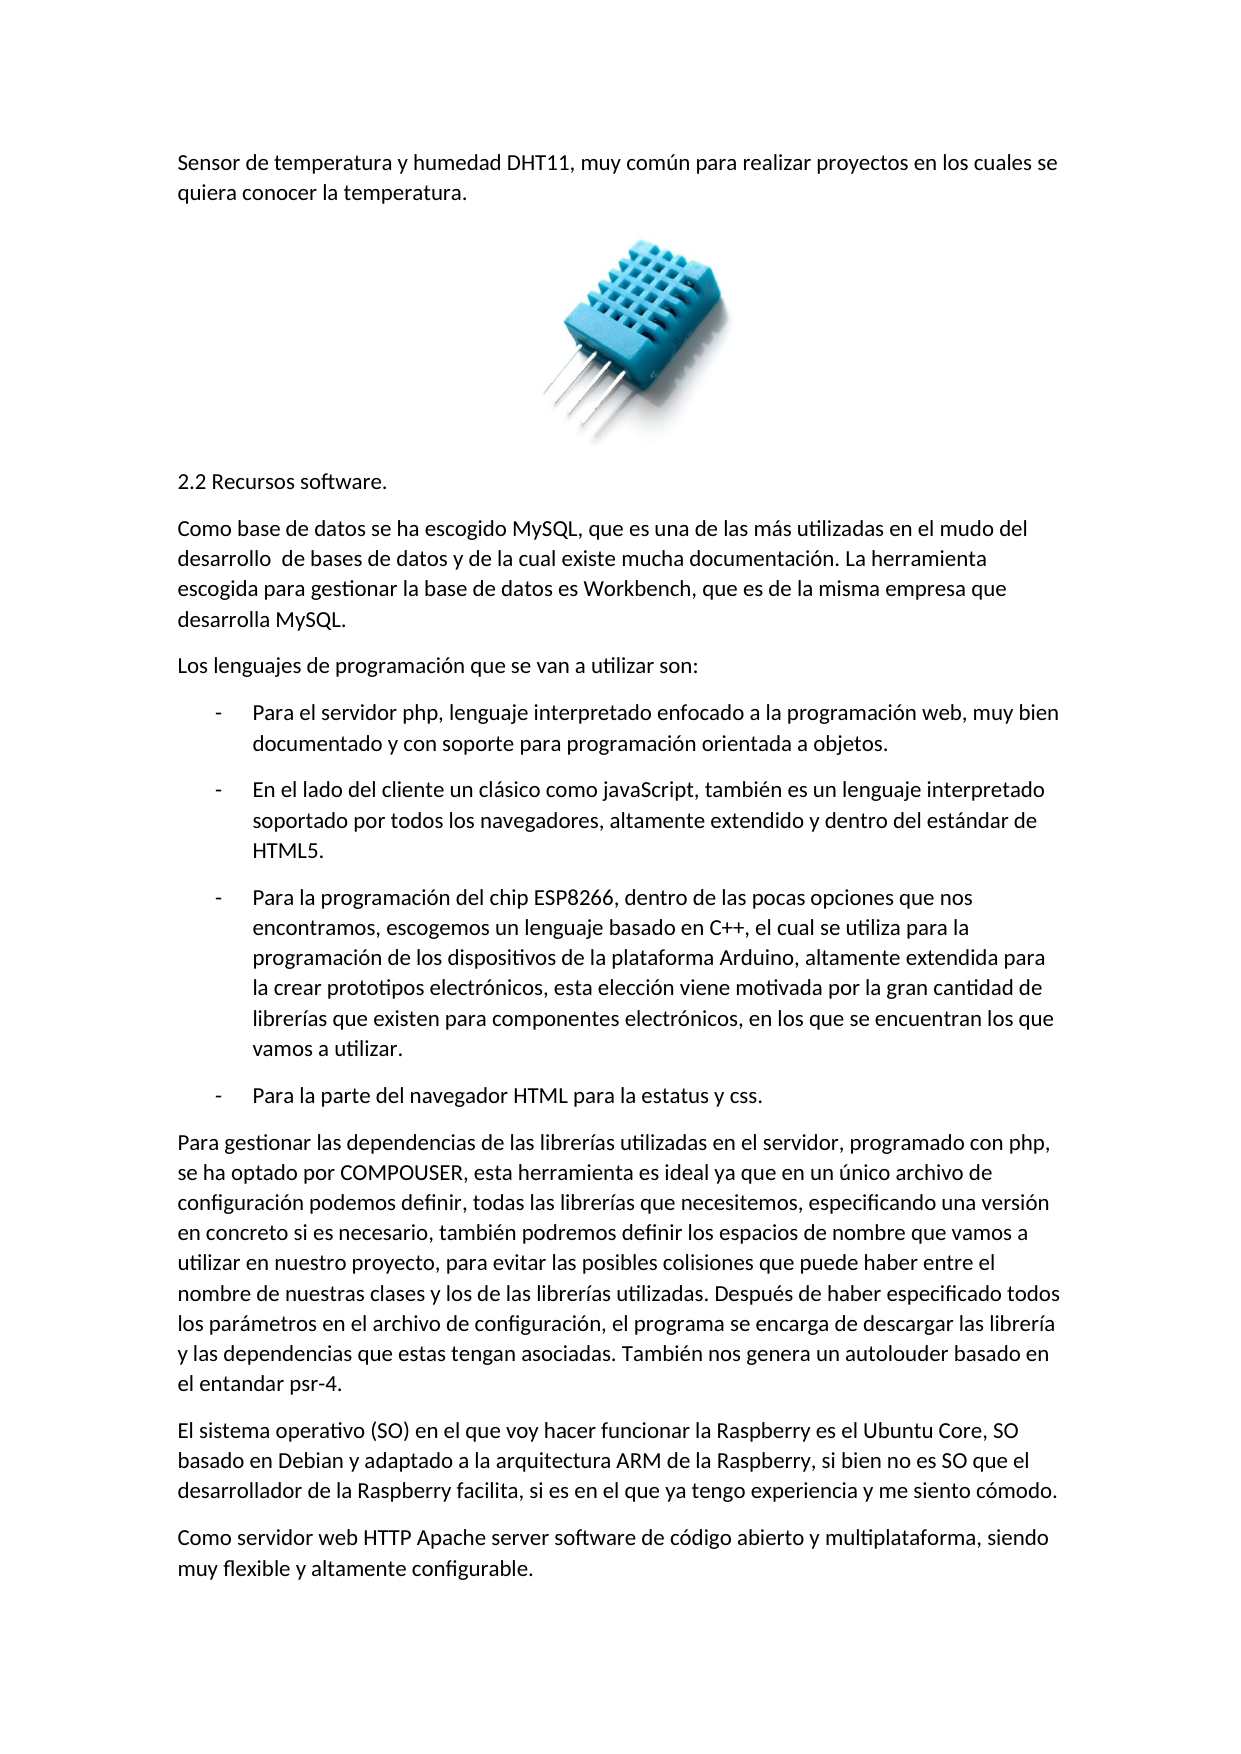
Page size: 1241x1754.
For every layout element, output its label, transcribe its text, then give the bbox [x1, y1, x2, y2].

text Como servidor web HTTP Apache server software de código abierto y multiplataforma, siendo muy flexible y altamente configurable. [177, 1523, 1063, 1582]
text Los lenguajes de programación que se van a utilizar son: [177, 652, 1063, 680]
text Como base de datos se ha escogido MySQL, que es una de las más utilizadas en el mudo del desarrollo de bases de datos y de la cual existe mucha documentación. La herramienta escogida para gestionar la base de datos es Workbench, que es de la misma empresa que desarrolla MySQL. [177, 514, 1063, 633]
list Para la programación del chip ESP8266, dentro de las pocas opciones que nos encontramos, escogemos un lenguaje basado en C++, el cual se utiliza para la programación de los dispositivos de la plataforma Arduino, altamente extendida para la crear prototipos electrónicos, esta elección viene motivada por la gran cantidad de librerías que existen para componentes electrónicos, en los que se encuentran los que vamos a utilizar. [215, 883, 1063, 1062]
picture [497, 224, 743, 449]
list Para el servidor php, lenguaje interpretado enfocado a la programación web, muy bien documentado y con soporte para programación orientada a objetos. [215, 698, 1063, 757]
text 2.2 Recursos software. [177, 467, 1063, 495]
text El sistema operativo (SO) en el que voy hacer funcionar la Raspberry es el Ubuntu Core, SO basado en Debian y adaptado a la arquitectura ARM de la Raspberry, si bien no es SO que el desarrollador de la Raspberry facilita, si es en el que ya tengo experiencia y me siento cómodo. [177, 1416, 1063, 1505]
text Sensor de temperatura y humedad DHT11, muy común para realizar proyectos en los cuales se quiera conocer la temperatura. [177, 148, 1063, 206]
text Para gestionar las dependencias de las librerías utilizadas en el servidor, programado con php, se ha optado por COMPOUSER, esta herramienta es ideal ya que en un único archivo de configuración podemos definir, todas las librerías que necesitemos, especificando una versión en concreto si es necesario, también podremos definir los espacios de nombre que vamos a utilizar en nuestro proyecto, para evitar las posibles colisiones que puede haber entre el nombre de nuestras clases y los de las librerías utilizadas. Después de haber especificado todos los parámetros en el archivo de configuración, el programa se encarga de descargar las librería y las dependencias que estas tengan asociadas. También nos genera un autolouder basado en el entandar psr-4. [177, 1128, 1063, 1397]
list Para la parte del navegador HTML para la estatus y css. [215, 1081, 1063, 1109]
list En el lado del cliente un clásico como javaScript, también es un lenguaje interpretado soportado por todos los navegadores, altamente extendido y dentro del estándar de HTML5. [215, 776, 1063, 864]
